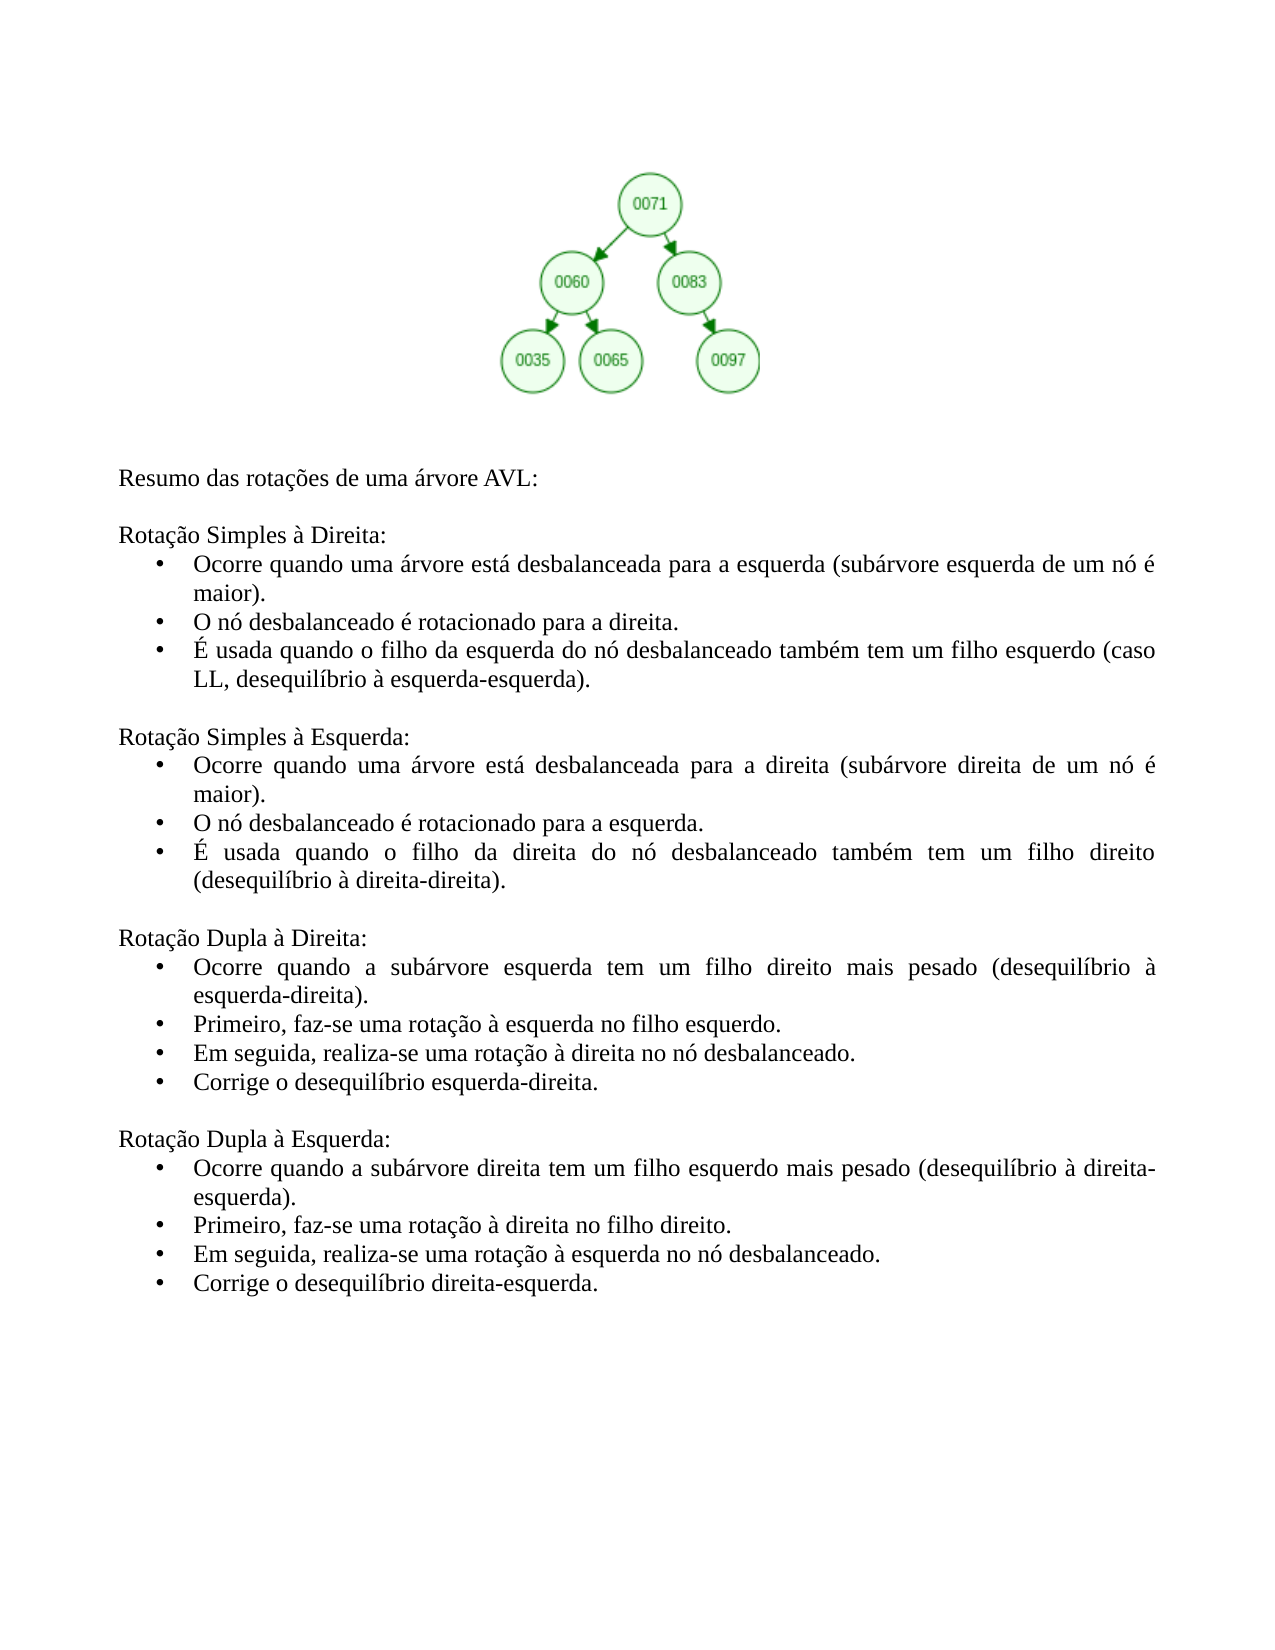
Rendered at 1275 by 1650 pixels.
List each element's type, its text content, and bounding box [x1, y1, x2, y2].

picture [492, 138, 760, 418]
list O nó desbalanceado é rotacionado para a esquerda. [156, 808, 1157, 837]
list O nó desbalanceado é rotacionado para a direita. [156, 607, 1157, 636]
list Ocorre quando uma árvore está desbalanceada para a direita (subárvore direita de um nó é maior). [156, 751, 1157, 808]
list É usada quando o filho da esquerda do nó desbalanceado também tem um filho esquerdo (caso LL, desequilíbrio à esquerda-esquerda). [156, 636, 1157, 693]
list É usada quando o filho da direita do nó desbalanceado também tem um filho direito (desequilíbrio à direita-direita). [156, 837, 1157, 894]
text Rotação Simples à Direita: [118, 521, 1157, 549]
list Corrige o desequilíbrio direita-esquerda. [156, 1268, 1157, 1297]
list Corrige o desequilíbrio esquerda-direita. [156, 1067, 1157, 1096]
list Primeiro, faz-se uma rotação à direita no filho direito. [156, 1211, 1157, 1239]
list Primeiro, faz-se uma rotação à esquerda no filho esquerdo. [156, 1009, 1157, 1038]
text Rotação Simples à Esquerda: [118, 722, 1157, 751]
list Em seguida, realiza-se uma rotação à esquerda no nó desbalanceado. [156, 1239, 1157, 1268]
list Ocorre quando uma árvore está desbalanceada para a esquerda (subárvore esquerda de um nó é maior). [156, 549, 1157, 607]
list Em seguida, realiza-se uma rotação à direita no nó desbalanceado. [156, 1038, 1157, 1067]
text Rotação Dupla à Esquerda: [118, 1124, 1157, 1153]
text Rotação Dupla à Direita: [118, 923, 1157, 952]
list Ocorre quando a subárvore esquerda tem um filho direito mais pesado (desequilíbrio à esquerda-direita). [156, 952, 1157, 1009]
list Ocorre quando a subárvore direita tem um filho esquerdo mais pesado (desequilíbrio à direita-esquerda). [156, 1153, 1157, 1211]
text Resumo das rotações de uma árvore AVL: [118, 463, 1157, 492]
